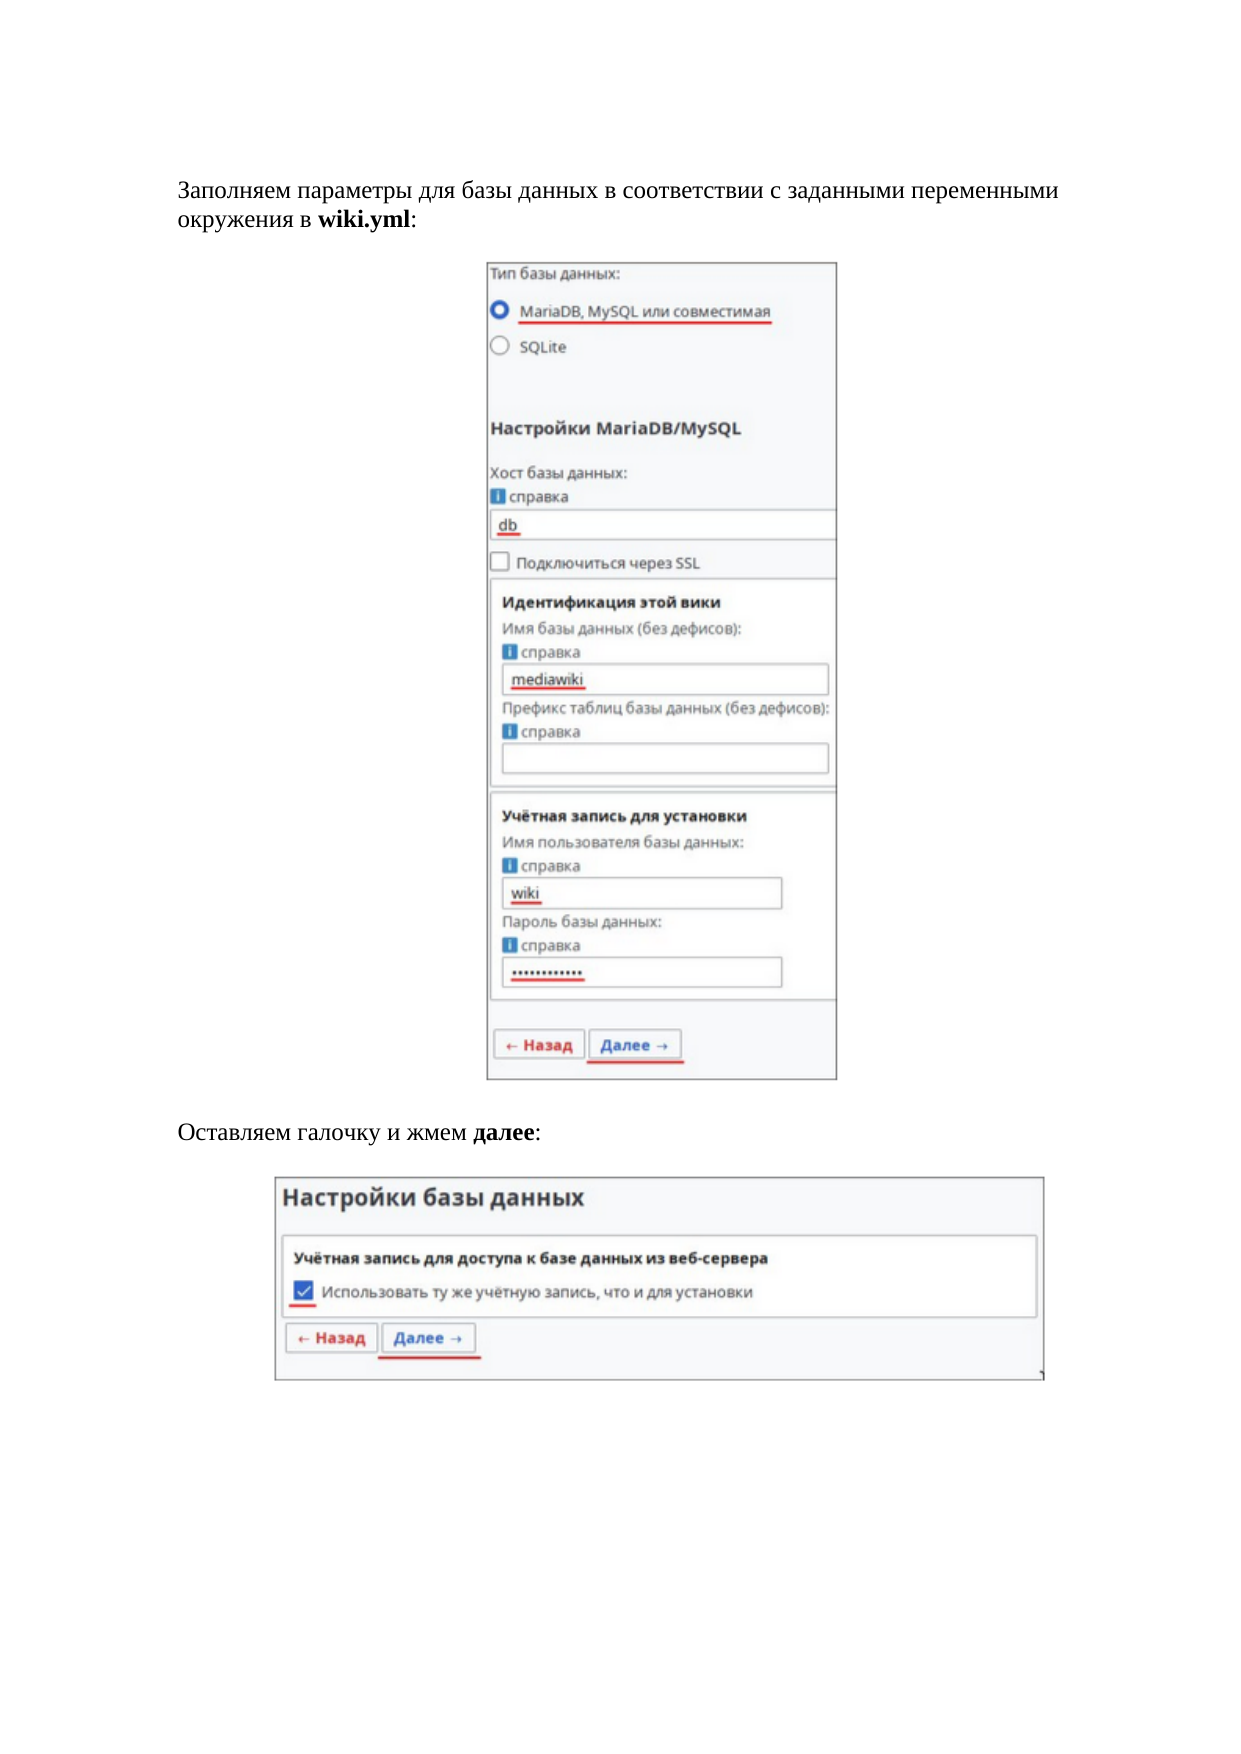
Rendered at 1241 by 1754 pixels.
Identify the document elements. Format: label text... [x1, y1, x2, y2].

text Оставляем галочку и жмем далее: [177, 1117, 1152, 1145]
text Заполняем параметры для базы данных в соответствии с заданными переменными окружения в wiki.yml: [177, 175, 1152, 233]
